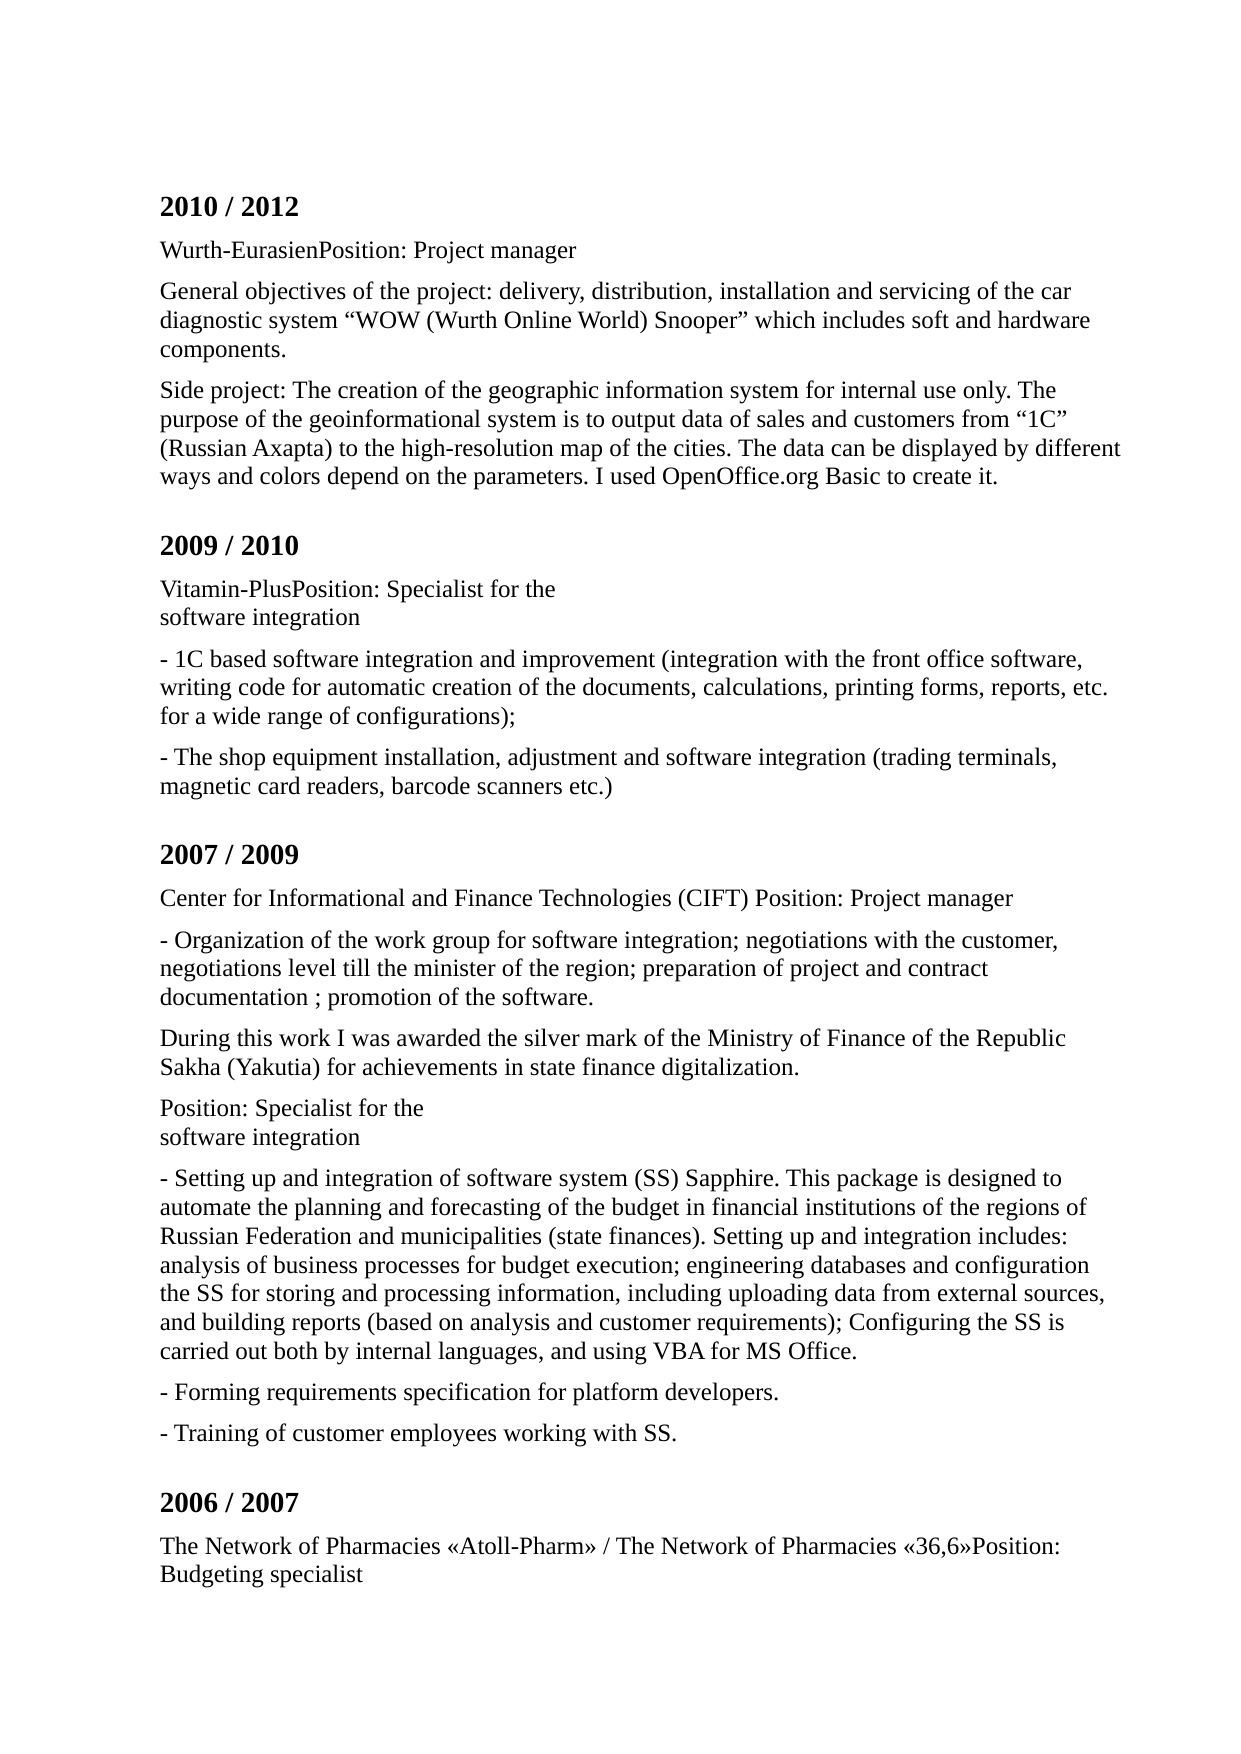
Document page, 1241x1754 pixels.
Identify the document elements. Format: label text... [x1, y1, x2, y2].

text - Setting up and integration of software system (SS) Sapphire. This package is designed to automate the planning and forecasting of the budget in financial institutions of the regions of Russian Federation and municipalities (state finances). Setting up and integration includes: analysis of business processes for budget execution; engineering databases and configuration the SS for storing and processing information, including uploading data from external sources, and building reports (based on analysis and customer requirements); Configuring the SS is carried out both by internal languages, and using VBA for MS Office. [159, 1163, 1122, 1365]
text Position: Specialist for the software integration [159, 1093, 1122, 1151]
subtitle 2006 / 2007 [159, 1485, 1122, 1518]
text The Network of Pharmacies «Atoll-Pharm» / The Network of Pharmacies «36,6»Position: Budgeting specialist [159, 1531, 1122, 1588]
text Vitamin-PlusPosition: Specialist for the software integration [159, 574, 1122, 631]
subtitle 2009 / 2010 [159, 528, 1122, 561]
text - Organization of the work group for software integration; negotiations with the customer, negotiations level till the minister of the region; preparation of project and contract documentation ; promotion of the software. [159, 925, 1122, 1011]
text Wurth-EurasienPosition: Project manager [159, 235, 1122, 264]
text Center for Informational and Finance Technologies (CIFT) Position: Project manager [159, 883, 1122, 912]
text - Forming requirements specification for platform developers. [159, 1377, 1122, 1406]
text - The shop equipment installation, adjustment and software integration (trading terminals, magnetic card readers, barcode scanners etc.) [159, 742, 1122, 800]
subtitle 2010 / 2012 [159, 189, 1122, 223]
text - 1C based software integration and improvement (integration with the front office software, writing code for automatic creation of the documents, calculations, printing forms, reports, etc. for a wide range of configurations); [159, 644, 1122, 730]
text Side project: The creation of the geographic information system for internal use only. The purpose of the geoinformational system is to output data of sales and customers from “1C” (Russian Axapta) to the high-resolution map of the cities. The data can be displayed by different ways and colors depend on the parameters. I used OpenOffice.org Basic to create it. [159, 375, 1122, 490]
text During this work I was awarded the silver mark of the Ministry of Finance of the Republic Sakha (Yakutia) for achievements in state finance digitalization. [159, 1023, 1122, 1081]
text - Training of customer employees working with SS. [159, 1418, 1122, 1447]
subtitle 2007 / 2009 [159, 837, 1122, 871]
text General objectives of the project: delivery, distribution, installation and servicing of the car diagnostic system “WOW (Wurth Online World) Snooper” which includes soft and hardware components. [159, 276, 1122, 363]
